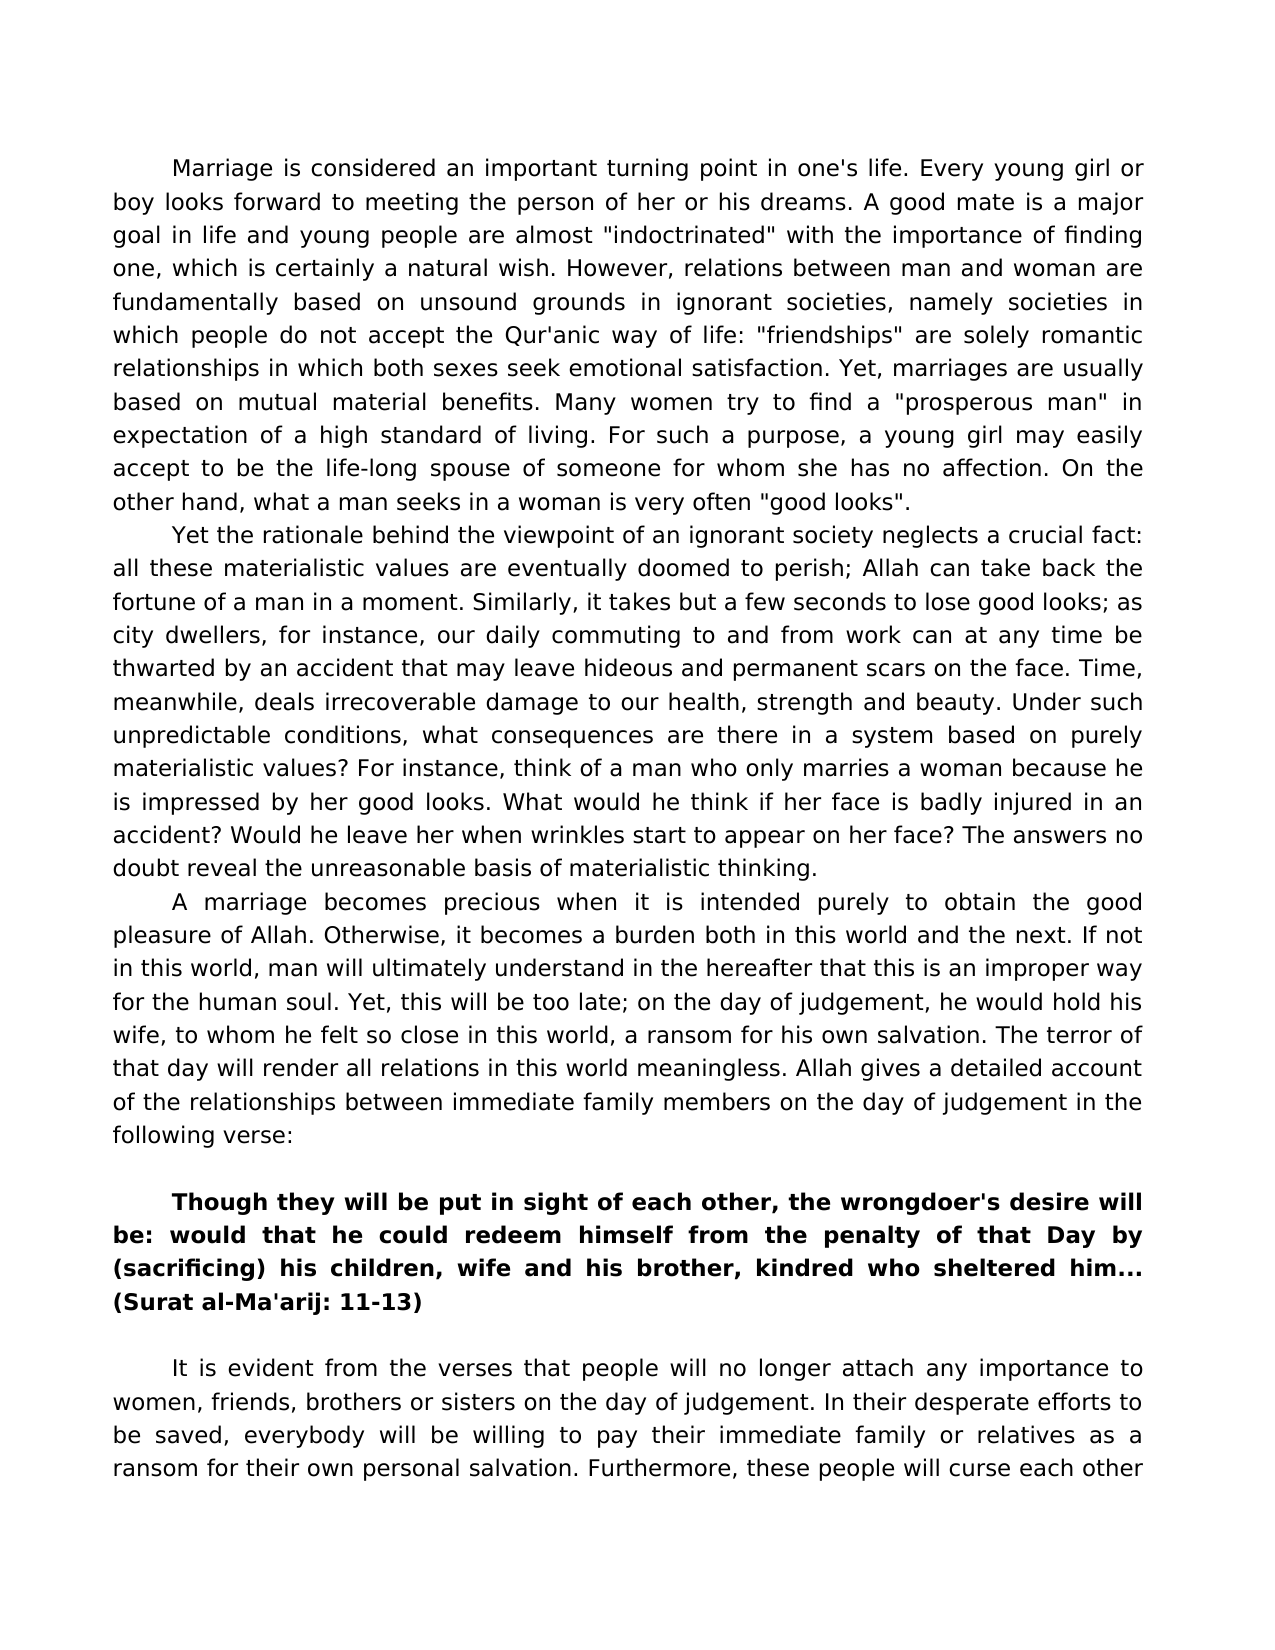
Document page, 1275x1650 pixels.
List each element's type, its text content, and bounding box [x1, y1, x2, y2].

text Though they will be put in sight of each other, the wrongdoer's desire will be: would that he could redeem himself from the penalty of that Day by (sacrificing) his children, wife and his brother, kindred who sheltered him... (Surat al-Ma'arij: 11-13) [112, 1183, 1145, 1317]
text It is evident from the verses that people will no longer attach any importance to women, friends, brothers or sisters on the day of judgement. In their desperate efforts to be saved, everybody will be willing to pay their immediate family or relatives as a ransom for their own personal salvation. Furthermore, these people will curse each other [112, 1350, 1145, 1483]
text Marriage is considered an important turning point in one's life. Every young girl or boy looks forward to meeting the person of her or his dreams. A good mate is a major goal in life and young people are almost "indoctrinated" with the importance of finding one, which is certainly a natural wish. However, relations between man and woman are fundamentally based on unsound grounds in ignorant societies, namely societies in which people do not accept the Qur'anic way of life: "friendships" are solely romantic relationships in which both sexes seek emotional satisfaction. Yet, marriages are usually based on mutual material benefits. Many women try to find a "prosperous man" in expectation of a high standard of living. For such a purpose, a young girl may easily accept to be the life-long spouse of someone for whom she has no affection. On the other hand, what a man seeks in a woman is very often "good looks". [112, 150, 1145, 517]
text Yet the rationale behind the viewpoint of an ignorant society neglects a crucial fact: all these materialistic values are eventually doomed to perish; Allah can take back the fortune of a man in a moment. Similarly, it takes but a few seconds to lose good looks; as city dwellers, for instance, our daily commuting to and from work can at any time be thwarted by an accident that may leave hideous and permanent scars on the face. Time, meanwhile, deals irrecoverable damage to our health, strength and beauty. Under such unpredictable conditions, what consequences are there in a system based on purely materialistic values? For instance, think of a man who only marries a woman because he is impressed by her good looks. What would he think if her face is badly injured in an accident? Would he leave her when wrinkles start to appear on her face? The answers no doubt reveal the unreasonable basis of materialistic thinking. [112, 517, 1145, 883]
text A marriage becomes precious when it is intended purely to obtain the good pleasure of Allah. Otherwise, it becomes a burden both in this world and the next. If not in this world, man will ultimately understand in the hereafter that this is an improper way for the human soul. Yet, this will be too late; on the day of judgement, he would hold his wife, to whom he felt so close in this world, a ransom for his own salvation. The terror of that day will render all relations in this world meaningless. Allah gives a detailed account of the relationships between immediate family members on the day of judgement in the following verse: [112, 883, 1145, 1150]
